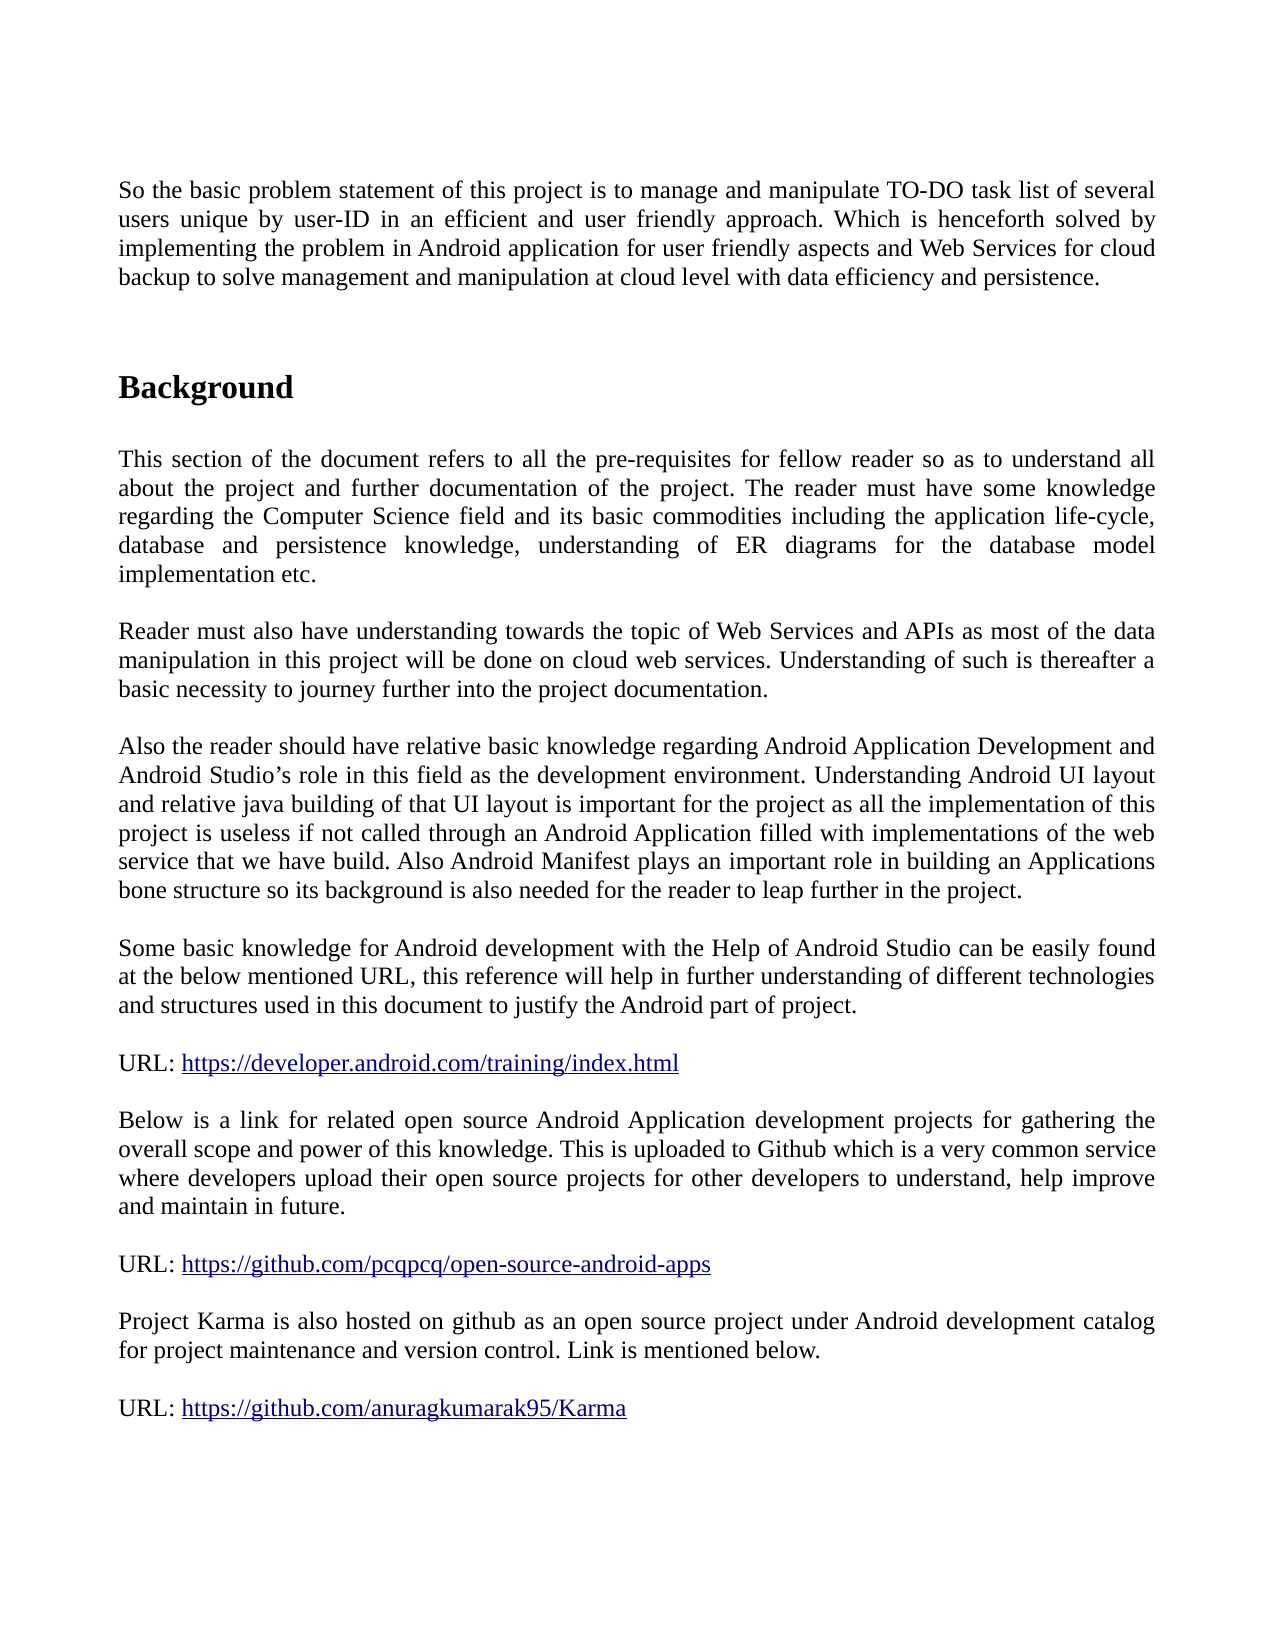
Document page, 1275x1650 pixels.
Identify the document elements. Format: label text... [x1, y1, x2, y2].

text This section of the document refers to all the pre-requisites for fellow reader so as to understand all about the project and further documentation of the project. The reader must have some knowledge regarding the Computer Science field and its basic commodities including the application life-cycle, database and persistence knowledge, understanding of ER diagrams for the database model implementation etc. [118, 444, 1157, 588]
text URL: https://github.com/anuragkumarak95/Karma [118, 1393, 1157, 1421]
text URL: https://developer.android.com/training/index.html [118, 1048, 1157, 1076]
text Some basic knowledge for Android development with the Help of Android Studio can be easily found at the below mentioned URL, this reference will help in further understanding of different technologies and structures used in this document to justify the Android part of project. [118, 933, 1157, 1019]
text Background [118, 367, 1157, 406]
text So the basic problem statement of this project is to manage and manipulate TO-DO task list of several users unique by user-ID in an efficient and user friendly approach. Which is henceforth solved by implementing the problem in Android application for user friendly aspects and Web Services for cloud backup to solve management and manipulation at cloud level with data efficiency and persistence. [118, 176, 1157, 291]
text Also the reader should have relative basic knowledge regarding Android Application Development and Android Studio’s role in this field as the development environment. Understanding Android UI layout and relative java building of that UI layout is important for the project as all the implementation of this project is useless if not called through an Android Application filled with implementations of the web service that we have build. Also Android Manifest plays an important role in building an Applications bone structure so its background is also needed for the reader to leap further in the project. [118, 731, 1157, 904]
text Project Karma is also hosted on github as an open source project under Android development catalog for project maintenance and version control. Link is mentioned below. [118, 1306, 1157, 1364]
text Reader must also have understanding towards the topic of Web Services and APIs as most of the data manipulation in this project will be done on cloud web services. Understanding of such is thereafter a basic necessity to journey further into the project documentation. [118, 616, 1157, 703]
text Below is a link for related open source Android Application development projects for gathering the overall scope and power of this knowledge. This is uploaded to Github which is a very common service where developers upload their open source projects for other developers to understand, help improve and maintain in future. [118, 1105, 1157, 1220]
text URL: https://github.com/pcqpcq/open-source-android-apps [118, 1249, 1157, 1278]
